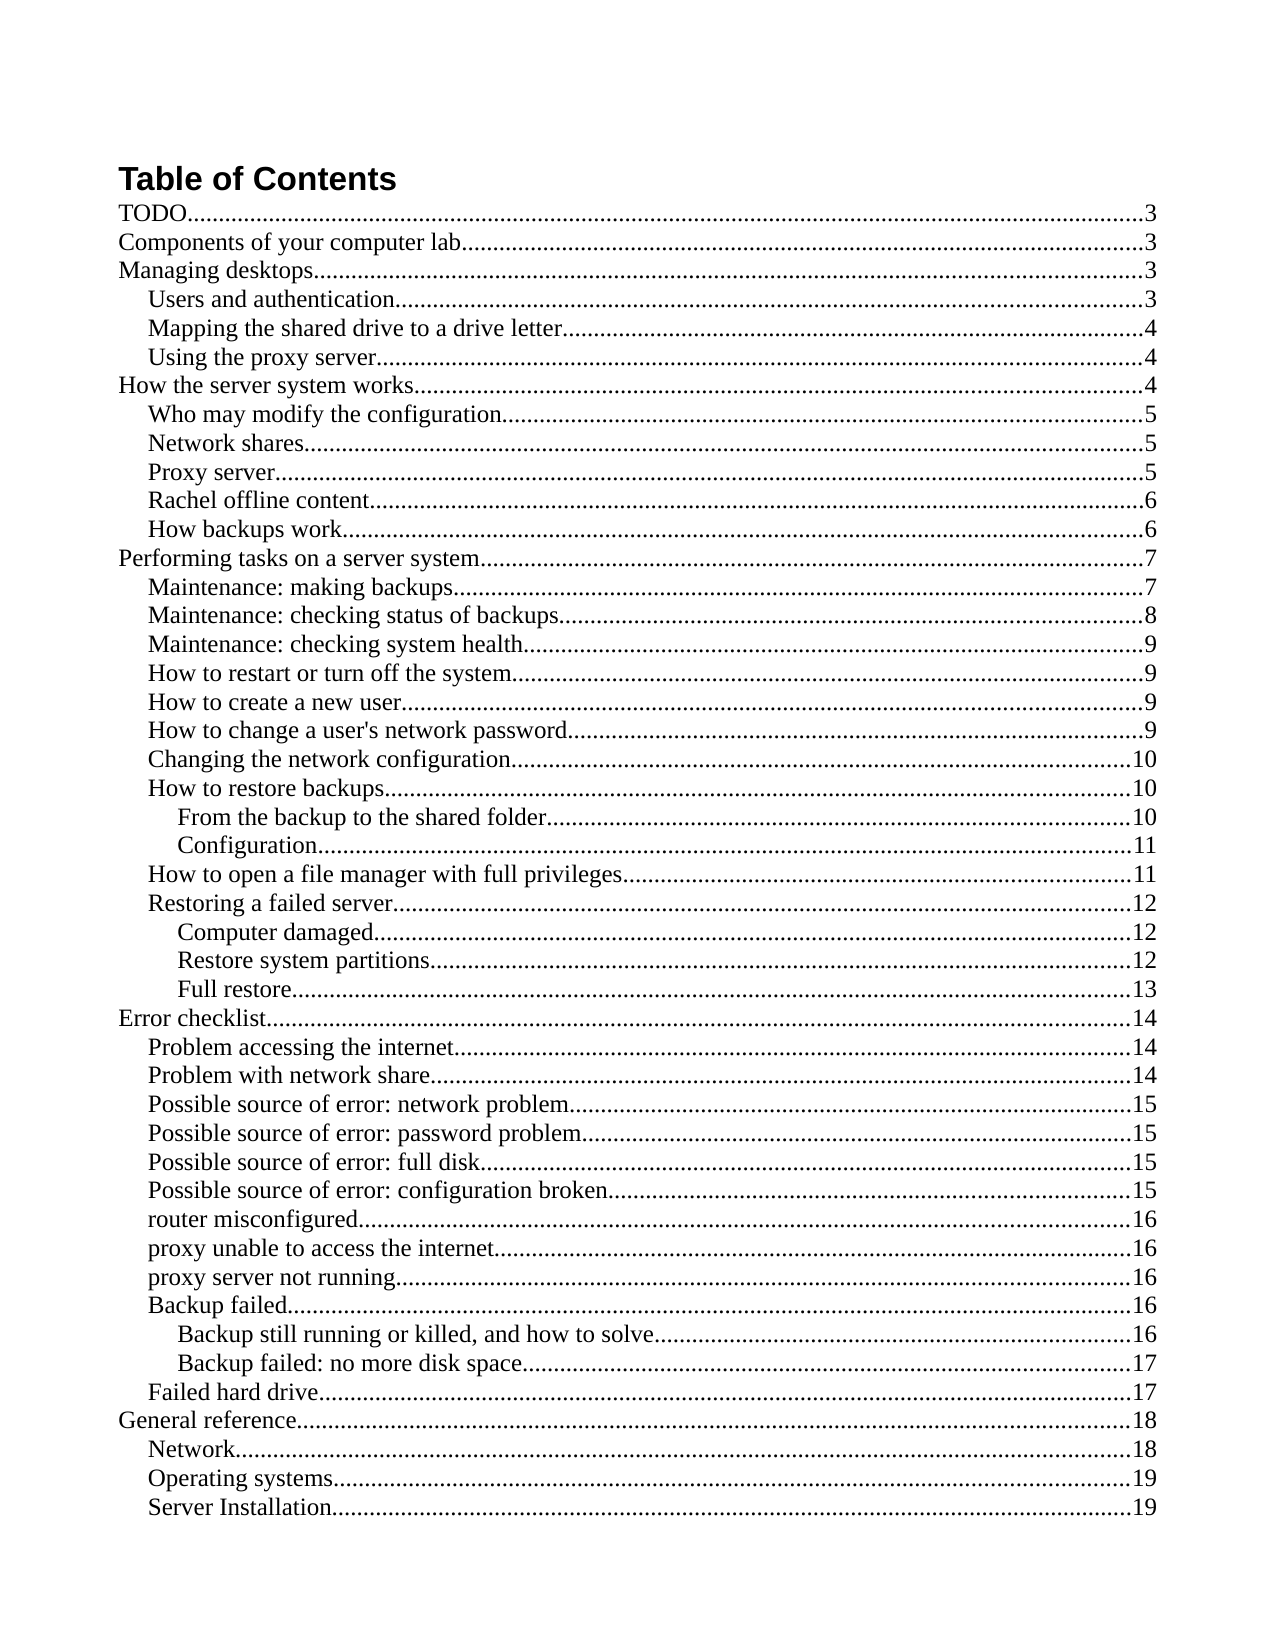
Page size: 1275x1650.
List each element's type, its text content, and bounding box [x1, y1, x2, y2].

text Users and authentication 3 [148, 284, 1157, 313]
text Possible source of error: password problem 15 [148, 1118, 1157, 1147]
text Network shares 5 [148, 428, 1157, 457]
text Possible source of error: network problem 15 [148, 1089, 1157, 1118]
text proxy unable to access the internet 16 [148, 1233, 1157, 1262]
text Changing the network configuration 10 [148, 744, 1157, 773]
text Rachel offline content 6 [148, 485, 1157, 514]
text How backups work 6 [148, 514, 1157, 543]
text Problem with network share 14 [148, 1060, 1157, 1089]
text proxy server not running 16 [148, 1262, 1157, 1290]
text Possible source of error: configuration broken 15 [148, 1175, 1157, 1204]
text Error checklist 14 [118, 1003, 1157, 1032]
text How to create a new user 9 [148, 687, 1157, 715]
text Components of your computer lab 3 [118, 227, 1157, 255]
text Operating systems 19 [148, 1463, 1157, 1492]
subtitle Table of Contents [118, 159, 1157, 198]
text Restore system partitions 12 [177, 945, 1157, 974]
text Backup failed 16 [148, 1290, 1157, 1319]
text How the server system works 4 [118, 370, 1157, 399]
text Maintenance: making backups 7 [148, 572, 1157, 600]
text router misconfigured 16 [148, 1204, 1157, 1233]
text Backup failed: no more disk space 17 [177, 1348, 1157, 1377]
text How to change a user's network password 9 [148, 715, 1157, 744]
text How to restore backups 10 [148, 773, 1157, 802]
text Possible source of error: full disk 15 [148, 1147, 1157, 1175]
text Performing tasks on a server system 7 [118, 543, 1157, 572]
text From the backup to the shared folder 10 [177, 802, 1157, 830]
text Network 18 [148, 1434, 1157, 1463]
text Failed hard drive 17 [148, 1377, 1157, 1405]
text Using the proxy server 4 [148, 342, 1157, 370]
text How to open a file manager with full privileges 11 [148, 859, 1157, 888]
text TODO 3 [118, 198, 1157, 227]
text How to restart or turn off the system 9 [148, 658, 1157, 687]
text Who may modify the configuration 5 [148, 399, 1157, 428]
text Server Installation 19 [148, 1492, 1157, 1520]
text Computer damaged 12 [177, 917, 1157, 945]
text Restoring a failed server 12 [148, 888, 1157, 917]
text Managing desktops 3 [118, 255, 1157, 284]
text Proxy server 5 [148, 457, 1157, 485]
text Full restore 13 [177, 974, 1157, 1003]
text Problem accessing the internet 14 [148, 1032, 1157, 1060]
text Backup still running or killed, and how to solve 16 [177, 1319, 1157, 1348]
text Maintenance: checking status of backups 8 [148, 600, 1157, 629]
text Mapping the shared drive to a drive letter 4 [148, 313, 1157, 342]
text Maintenance: checking system health 9 [148, 629, 1157, 658]
text General reference 18 [118, 1405, 1157, 1434]
text Configuration 11 [177, 830, 1157, 859]
